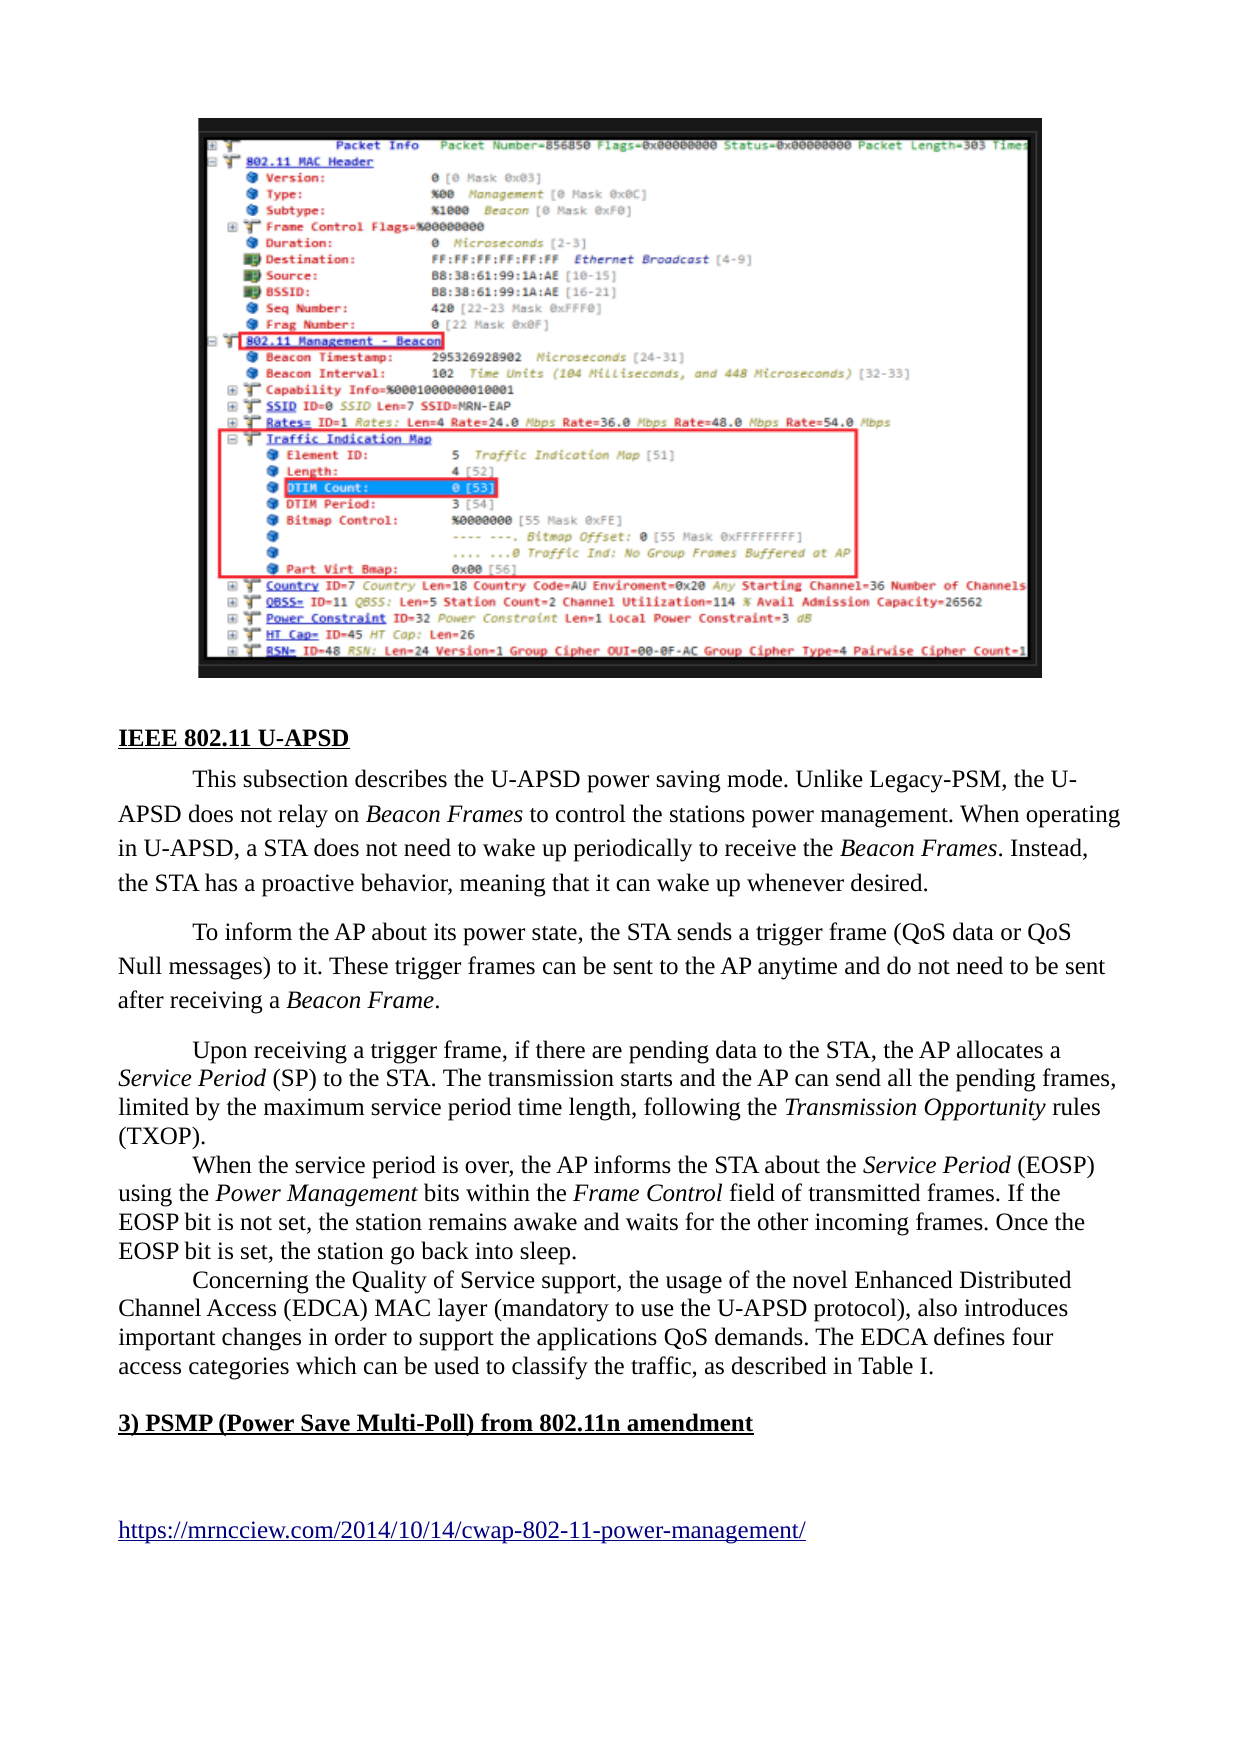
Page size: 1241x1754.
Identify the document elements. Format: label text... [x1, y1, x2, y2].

text Concerning the Quality of Service support, the usage of the novel Enhanced Distributed Channel Access (EDCA) MAC layer (mandatory to use the U-APSD protocol), also introduces important changes in order to support the applications QoS demands. The EDCA defines four access categories which can be used to classify the traffic, as described in Table I. [118, 1265, 1122, 1380]
text To inform the AP about its power state, the STA sends a trigger frame (QoS data or QoS Null messages) to it. These trigger frames can be sent to the AP anytime and do not need to be sent after receiving a Beacon Frame. [118, 917, 1122, 1014]
subtitle IEEE 802.11 U-APSD [118, 723, 1122, 752]
text This subsection describes the U-APSD power saving mode. Unlike Legacy-PSM, the U-APSD does not relay on Beacon Frames to control the stations power management. When operating in U-APSD, a STA does not need to wake up periodically to receive the Beacon Frames. Instead, the STA has a proactive behavior, meaning that it can wake up whenever desired. [118, 764, 1122, 896]
text Upon receiving a trigger frame, if there are pending data to the STA, the AP allocates a Service Period (SP) to the STA. The transmission starts and the AP can send all the pending frames, limited by the maximum service period time length, following the Transmission Opportunity rules (TXOP). [118, 1035, 1122, 1150]
text https://mrncciew.com/2014/10/14/cwap-802-11-power-management/ [118, 1515, 1122, 1544]
text 3) PSMP (Power Save Multi-Poll) from 802.11n amendment [118, 1408, 1122, 1437]
picture [198, 118, 1042, 678]
text When the service period is over, the AP informs the STA about the Service Period (EOSP) using the Power Management bits within the Frame Control field of transmitted frames. If the EOSP bit is not set, the station remains awake and waits for the other incoming frames. Once the EOSP bit is set, the station go back into sleep. [118, 1150, 1122, 1265]
